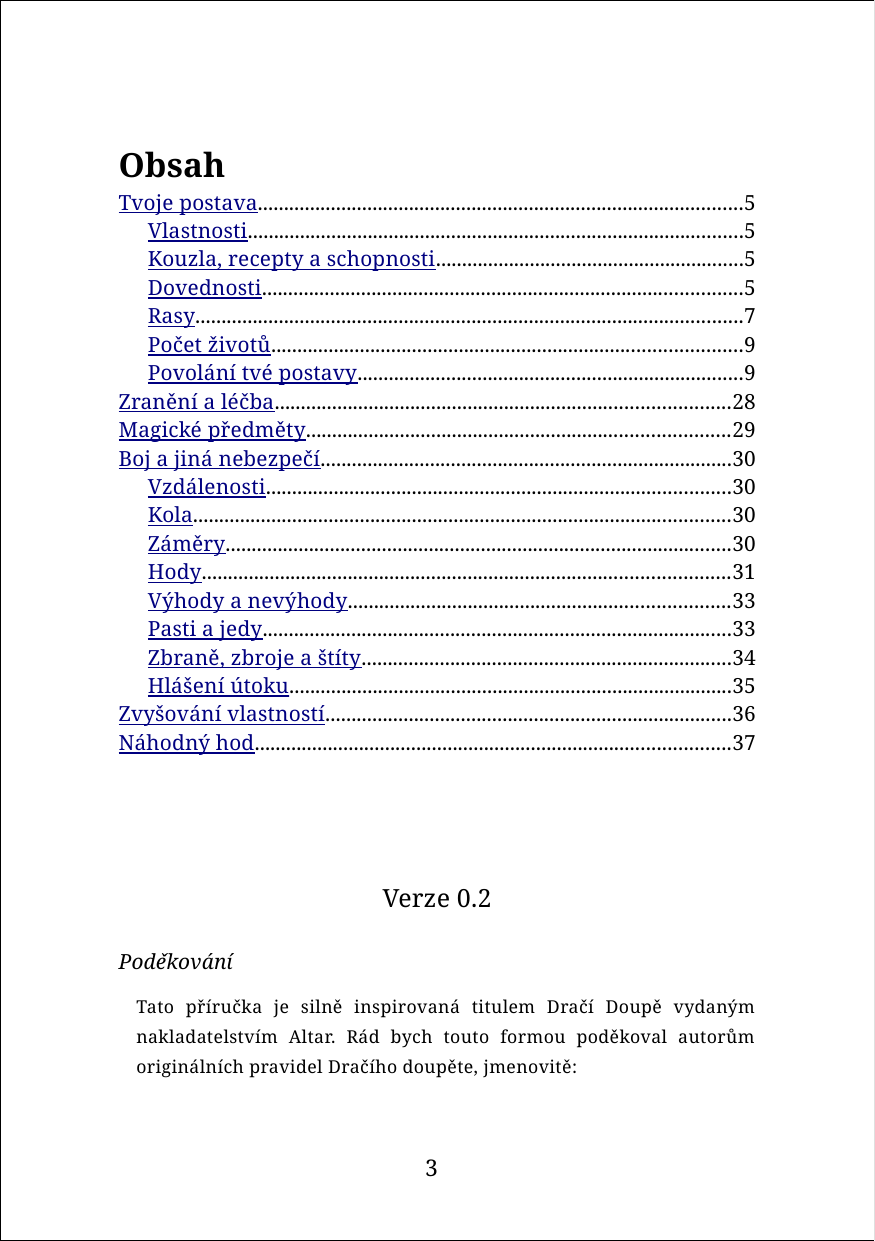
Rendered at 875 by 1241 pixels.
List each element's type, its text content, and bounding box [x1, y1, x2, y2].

text Povolání tvé postavy 9 [148, 358, 756, 387]
text Tato příručka je silně inspirovaná titulem Dračí Doupě vydaným nakladatelstvím Altar. Rád bych touto formou poděkoval autorům originálních pravidel Dračího doupěte, jmenovitě: [136, 994, 756, 1079]
text Kola 30 [148, 501, 756, 529]
text Magické předměty 29 [118, 415, 756, 444]
text Výhody a nevýhody 33 [148, 586, 756, 614]
text Poděkování [118, 947, 756, 975]
text Pasti a jedy 33 [148, 614, 756, 643]
text Záměry 30 [148, 529, 756, 557]
text Kouzla, recepty a schopnosti 5 [148, 244, 756, 273]
text Boj a jiná nebezpečí 30 [118, 444, 756, 472]
text Počet životů 9 [148, 330, 756, 358]
text Tvoje postava 5 [118, 188, 756, 216]
text Zbraně, zbroje a štíty 34 [148, 643, 756, 671]
text Rasy 7 [148, 301, 756, 330]
subtitle Obsah [118, 142, 756, 188]
text Verze 0.2 [118, 881, 756, 915]
text Hody 31 [148, 557, 756, 586]
text Dovednosti 5 [148, 273, 756, 301]
text Zvyšování vlastností 36 [118, 699, 756, 728]
text Vlastnosti 5 [148, 216, 756, 244]
text Vzdálenosti 30 [148, 472, 756, 501]
text Zranění a léčba 28 [118, 387, 756, 415]
text Náhodný hod 37 [118, 728, 756, 756]
text Hlášení útoku 35 [148, 671, 756, 699]
